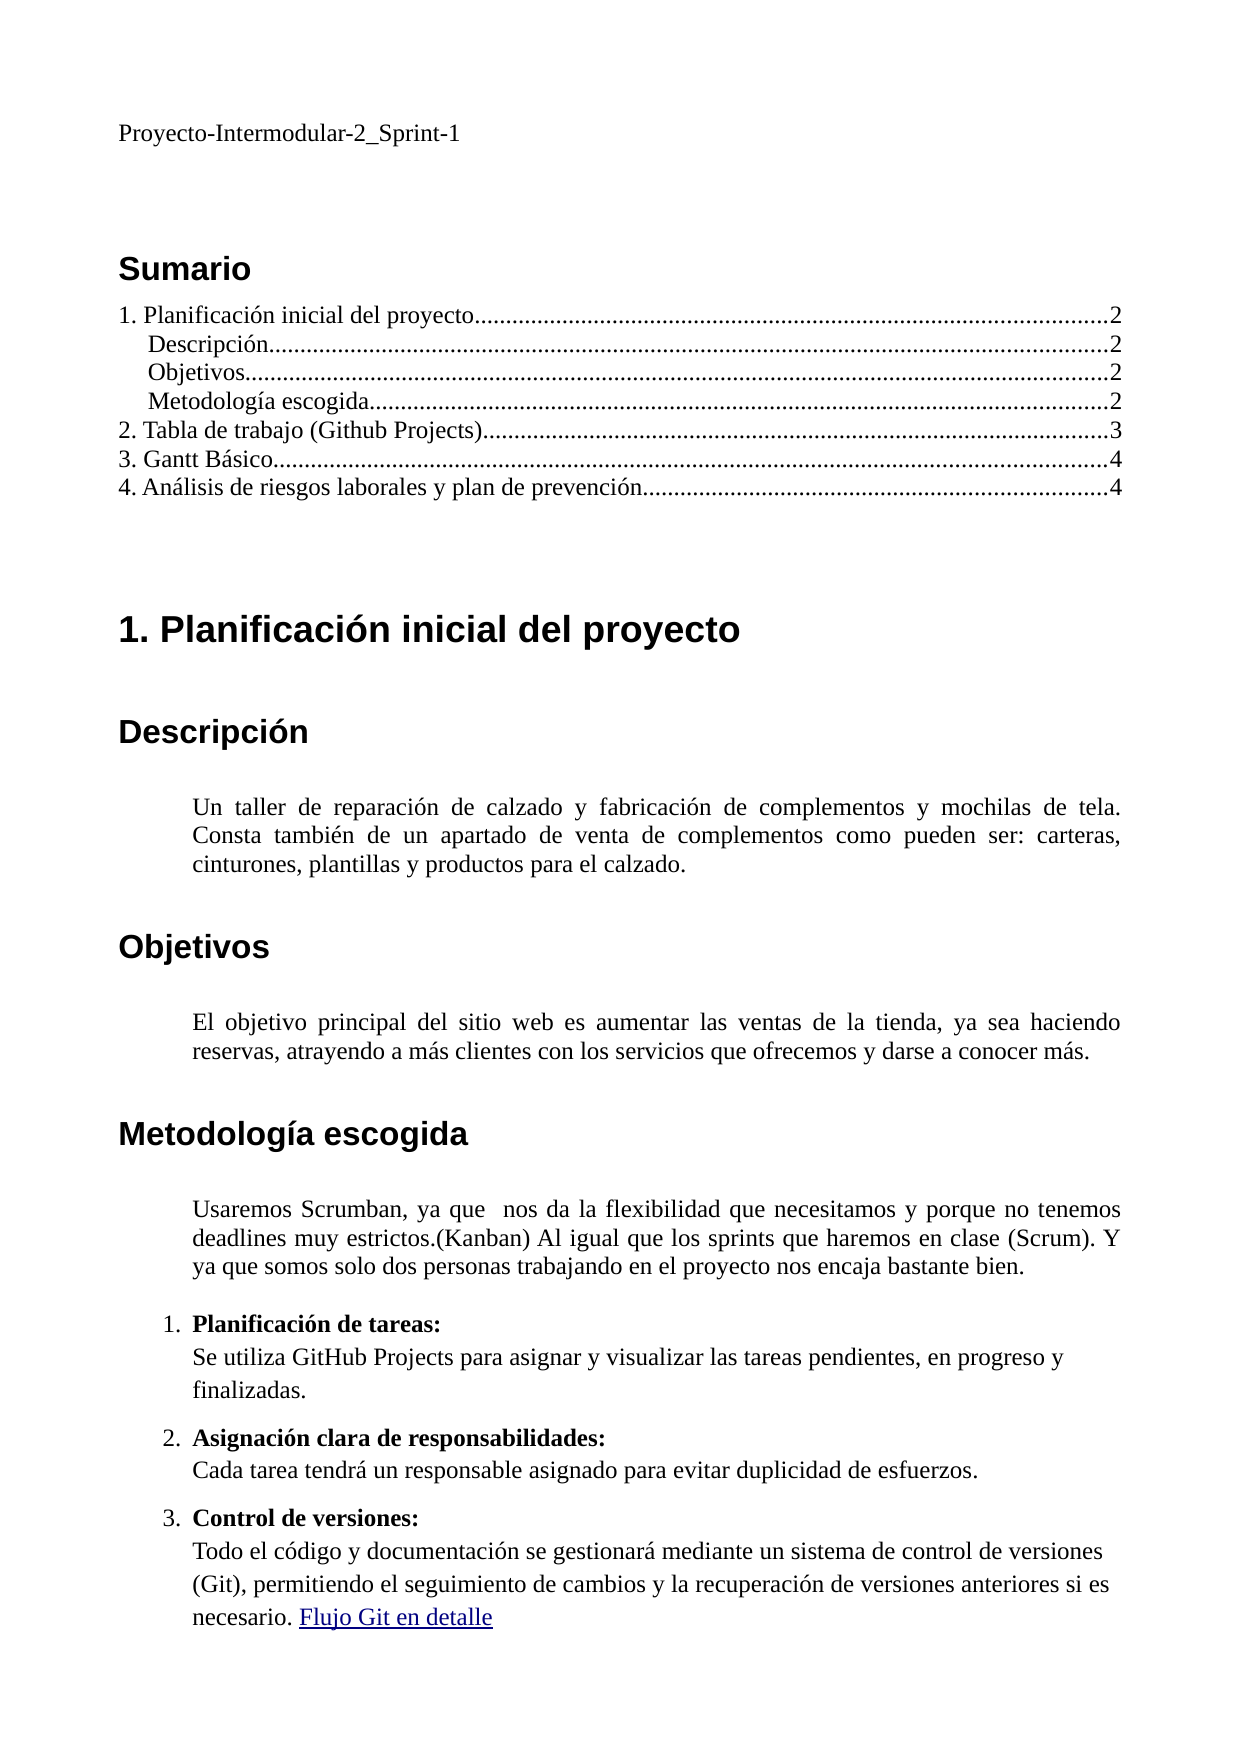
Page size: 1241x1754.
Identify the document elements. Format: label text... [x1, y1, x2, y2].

subtitle Sumario [118, 249, 1122, 287]
text Metodología escogida 2 [148, 386, 1122, 415]
text Objetivos 2 [148, 357, 1122, 386]
text 3. Gantt Básico 4 [118, 444, 1122, 472]
subtitle Metodología escogida [118, 1114, 1122, 1153]
text Un taller de reparación de calzado y fabricación de complementos y mochilas de tela. Consta también de un apartado de venta de complementos como pueden ser: carteras, cinturones, plantillas y productos para el calzado. [192, 792, 1122, 878]
text 1. Planificación inicial del proyecto 2 [118, 300, 1122, 329]
text 4. Análisis de riesgos laborales y plan de prevención 4 [118, 472, 1122, 501]
list Planificación de tareas: Se utiliza GitHub Projects para asignar y visualizar las tareas pendientes, en progreso y finalizadas. [162, 1309, 1122, 1404]
text Usaremos Scrumban, ya que nos da la flexibilidad que necesitamos y porque no tenemos deadlines muy estrictos.(Kanban) Al igual que los sprints que haremos en clase (Scrum). Y ya que somos solo dos personas trabajando en el proyecto nos encaja bastante bien. [192, 1194, 1122, 1280]
subtitle Objetivos [118, 927, 1122, 966]
subtitle Descripción [118, 712, 1122, 750]
list Control de versiones: Todo el código y documentación se gestionará mediante un sistema de control de versiones (Git), permitiendo el seguimiento de cambios y la recuperación de versiones anteriores si es necesario. Flujo Git en detalle [162, 1503, 1122, 1631]
list Asignación clara de responsabilidades: Cada tarea tendrá un responsable asignado para evitar duplicidad de esfuerzos. [162, 1423, 1122, 1484]
subtitle 1. Planificación inicial del proyecto [118, 607, 1122, 650]
text 2. Tabla de trabajo (Github Projects) 3 [118, 415, 1122, 444]
text El objetivo principal del sitio web es aumentar las ventas de la tienda, ya sea haciendo reservas, atrayendo a más clientes con los servicios que ofrecemos y darse a conocer más. [192, 1007, 1122, 1065]
text Descripción 2 [148, 329, 1122, 357]
